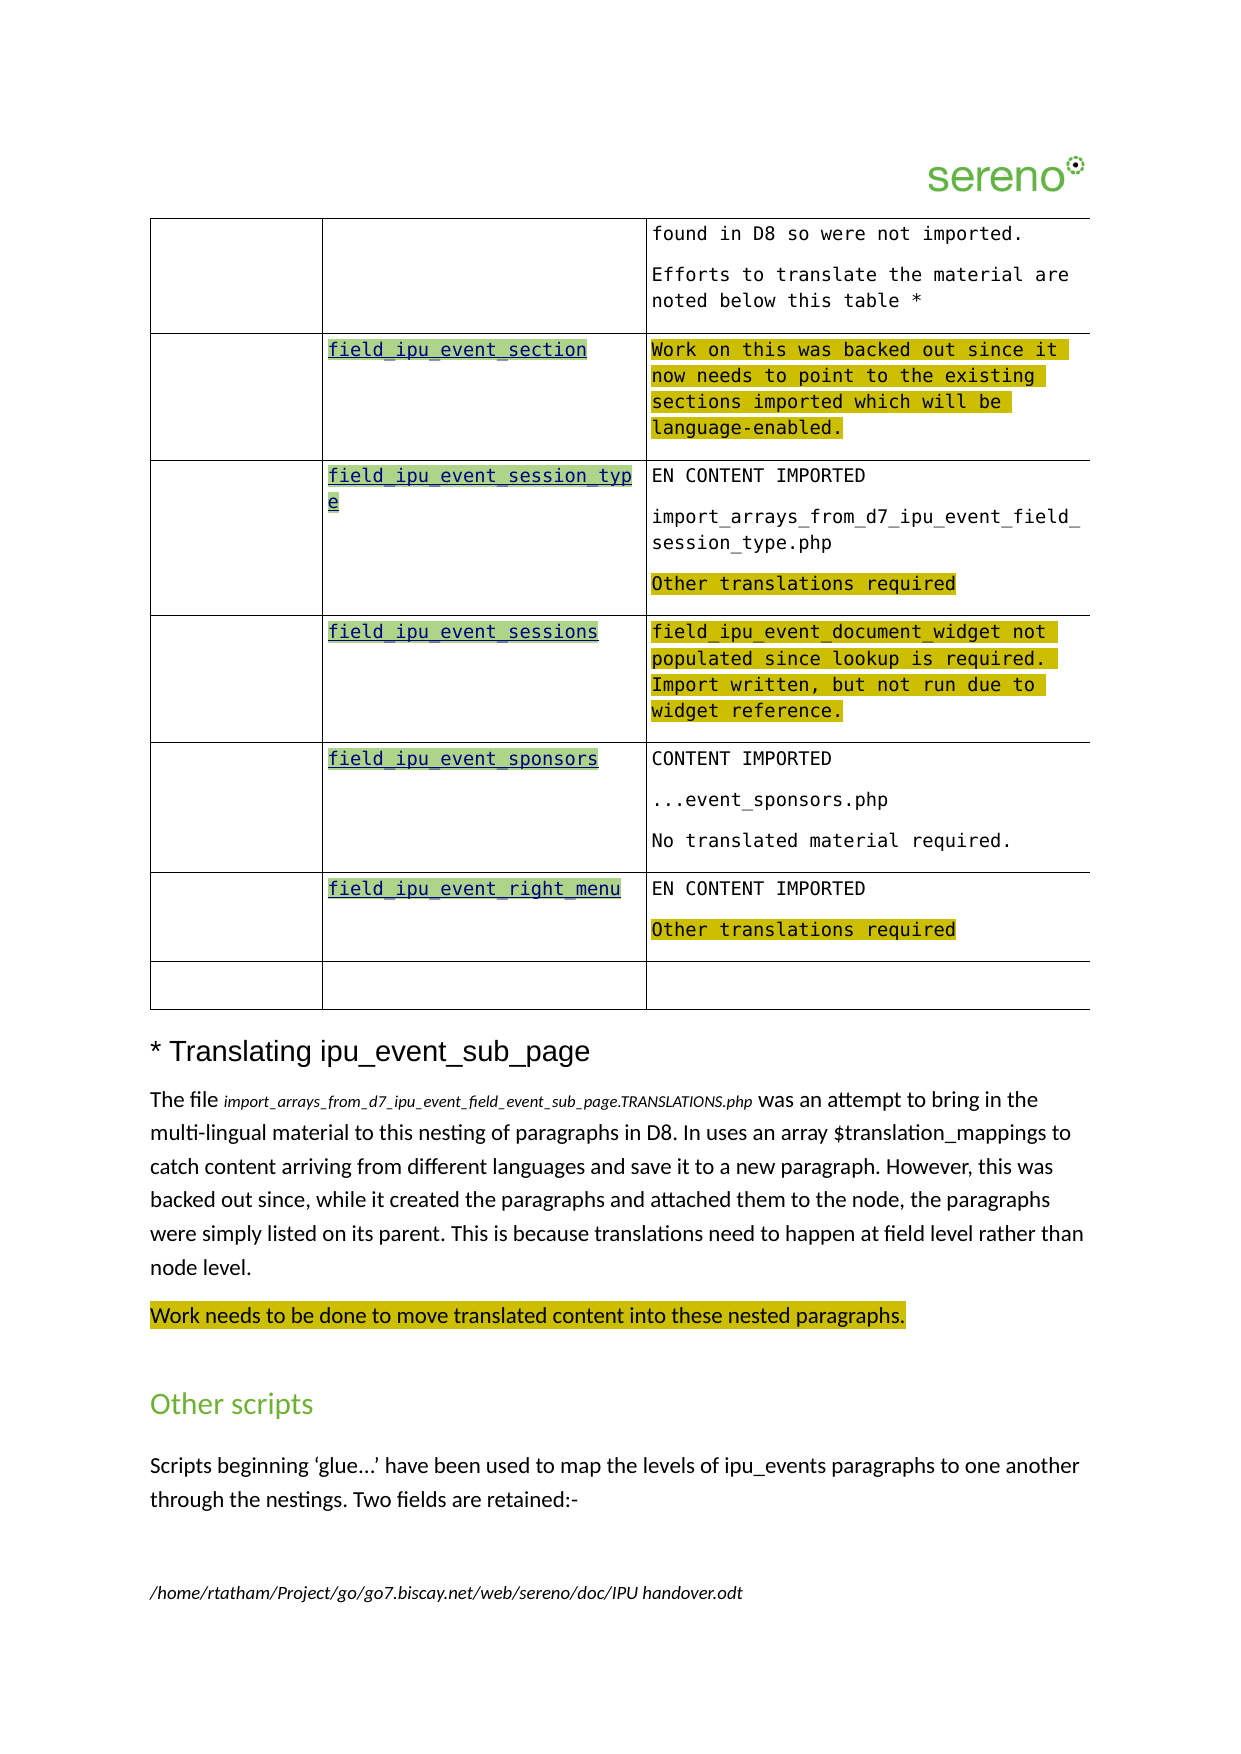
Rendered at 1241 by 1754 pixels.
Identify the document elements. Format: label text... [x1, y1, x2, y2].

table_cell [151, 219, 322, 333]
table_cell field_ipu_event_sessions [323, 616, 646, 742]
table_cell field_ipu_event_right_menu [323, 873, 646, 961]
table_cell [151, 616, 322, 742]
text The file import_arrays_from_d7_ipu_event_field_event_sub_page.TRANSLATIONS.php was an attempt to bring in the multi-lingual material to this nesting of paragraphs in D8. In uses an array $translation_mappings to catch content arriving from different languages and save it to a new paragraph. However, this was backed out since, while it created the paragraphs and attached them to the node, the paragraphs were simply listed on its parent. This is because translations need to happen at field level rather than node level. [150, 1085, 1090, 1281]
table_cell field_ipu_event_sponsors [323, 743, 646, 872]
subtitle * Translating ipu_event_sub_page [150, 1034, 1090, 1067]
table_cell field_ipu_event_section [323, 334, 646, 459]
subtitle Other scripts [150, 1384, 1090, 1422]
table_cell found in D8 so were not imported. Efforts to translate the material are noted below this table * [647, 219, 1090, 333]
table_cell [151, 873, 322, 961]
table_cell EN CONTENT IMPORTED Other translations required [647, 873, 1090, 961]
table_cell field_ipu_event_document_widget not populated since lookup is required. Import written, but not run due to widget reference. [647, 616, 1090, 742]
table_cell [323, 962, 646, 1009]
table_cell CONTENT IMPORTED ...event_sponsors.php No translated material required. [647, 743, 1090, 872]
text Work needs to be done to move translated content into these nested paragraphs. [150, 1301, 1090, 1329]
table_cell field_ipu_event_session_type [323, 461, 646, 615]
picture [928, 155, 1085, 192]
table_cell [151, 461, 322, 615]
table_cell EN CONTENT IMPORTED import_arrays_from_d7_ipu_event_field_session_type.php Other translations required [647, 461, 1090, 615]
table_cell [323, 219, 646, 333]
table_cell Work on this was backed out since it now needs to point to the existing sections imported which will be language-enabled. [647, 334, 1090, 459]
table_cell [151, 743, 322, 872]
table_cell [647, 962, 1090, 1009]
table_cell [151, 334, 322, 459]
table_cell [151, 962, 322, 1009]
text Scripts beginning ‘glue...’ have been used to map the levels of ipu_events paragraphs to one another through the nestings. Two fields are retained:- [150, 1452, 1090, 1513]
